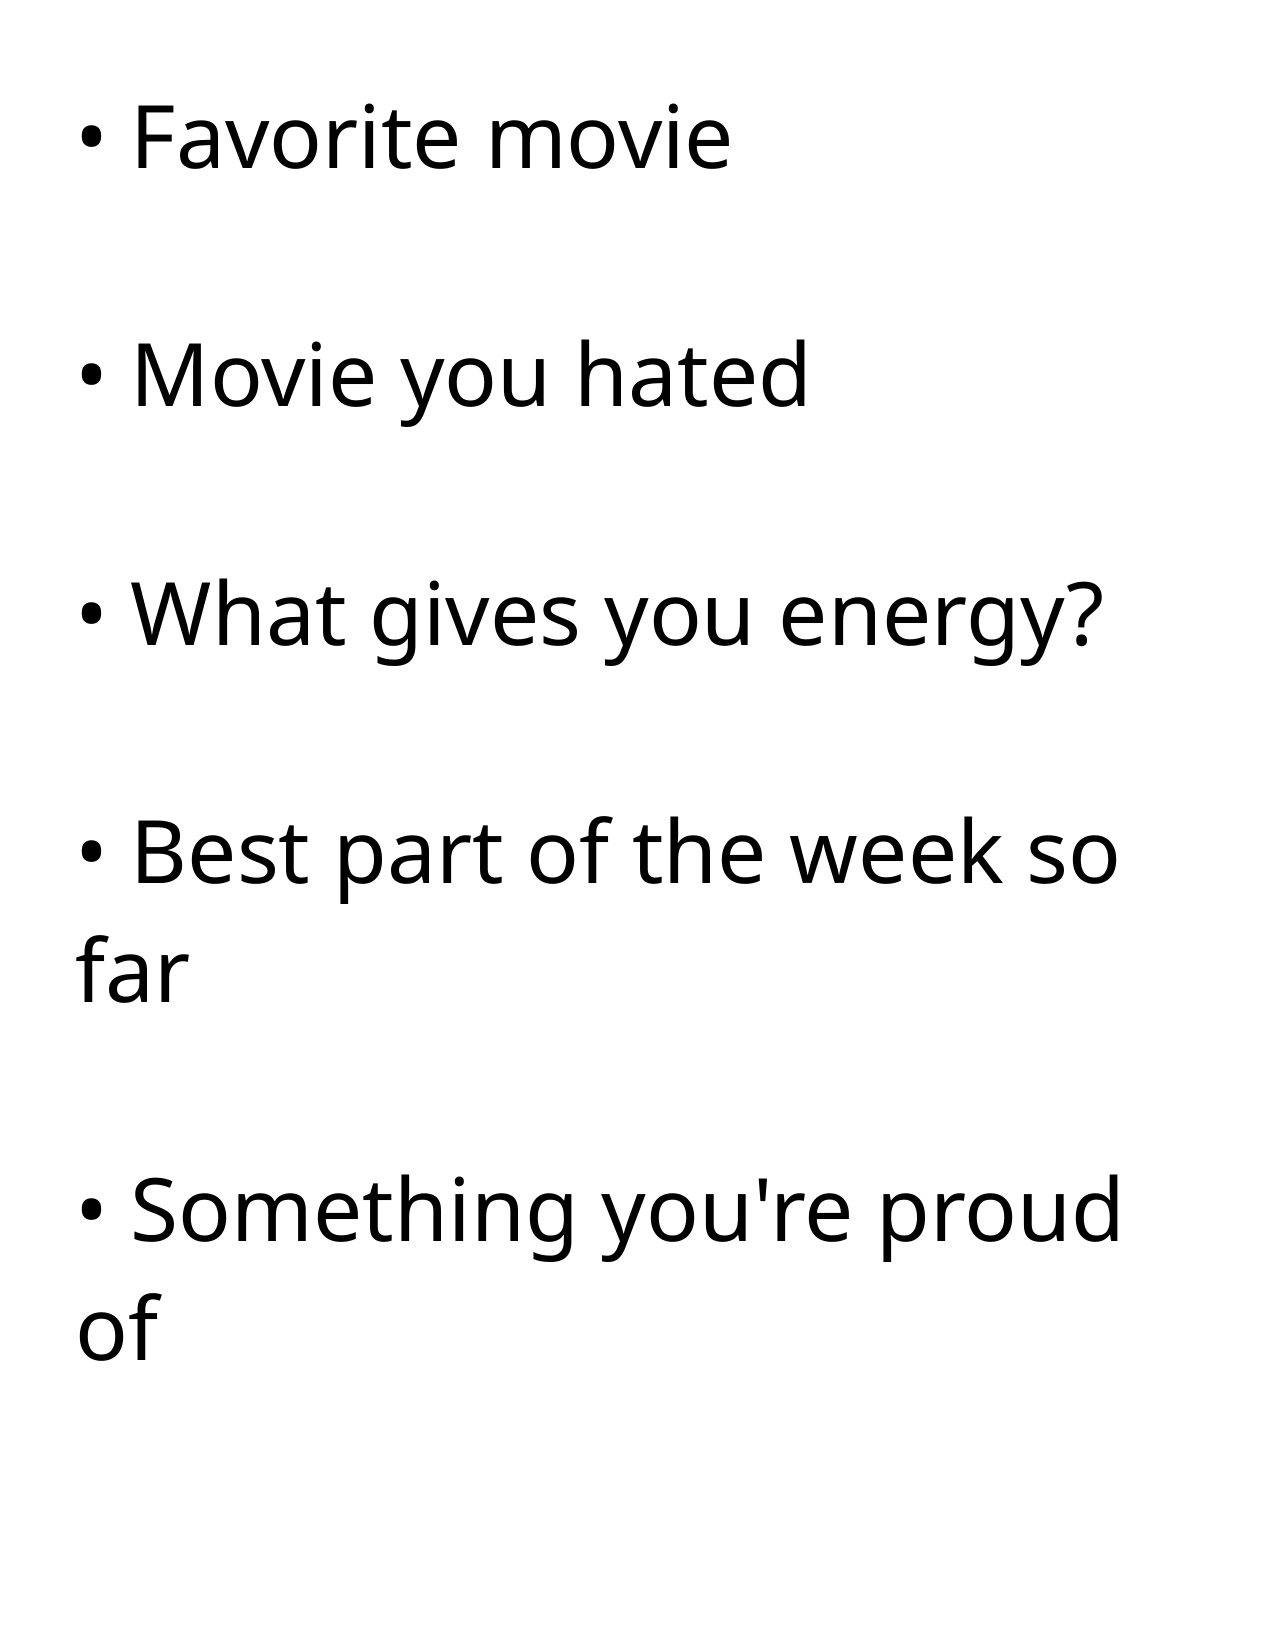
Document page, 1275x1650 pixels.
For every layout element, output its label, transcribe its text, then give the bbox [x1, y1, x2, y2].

text • Movie you hated [75, 313, 1200, 432]
text • Best part of the week so far [75, 790, 1200, 1028]
text • Something you're proud of [75, 1147, 1200, 1386]
text • Favorite movie [75, 75, 1200, 194]
text • What gives you energy? [75, 552, 1200, 671]
